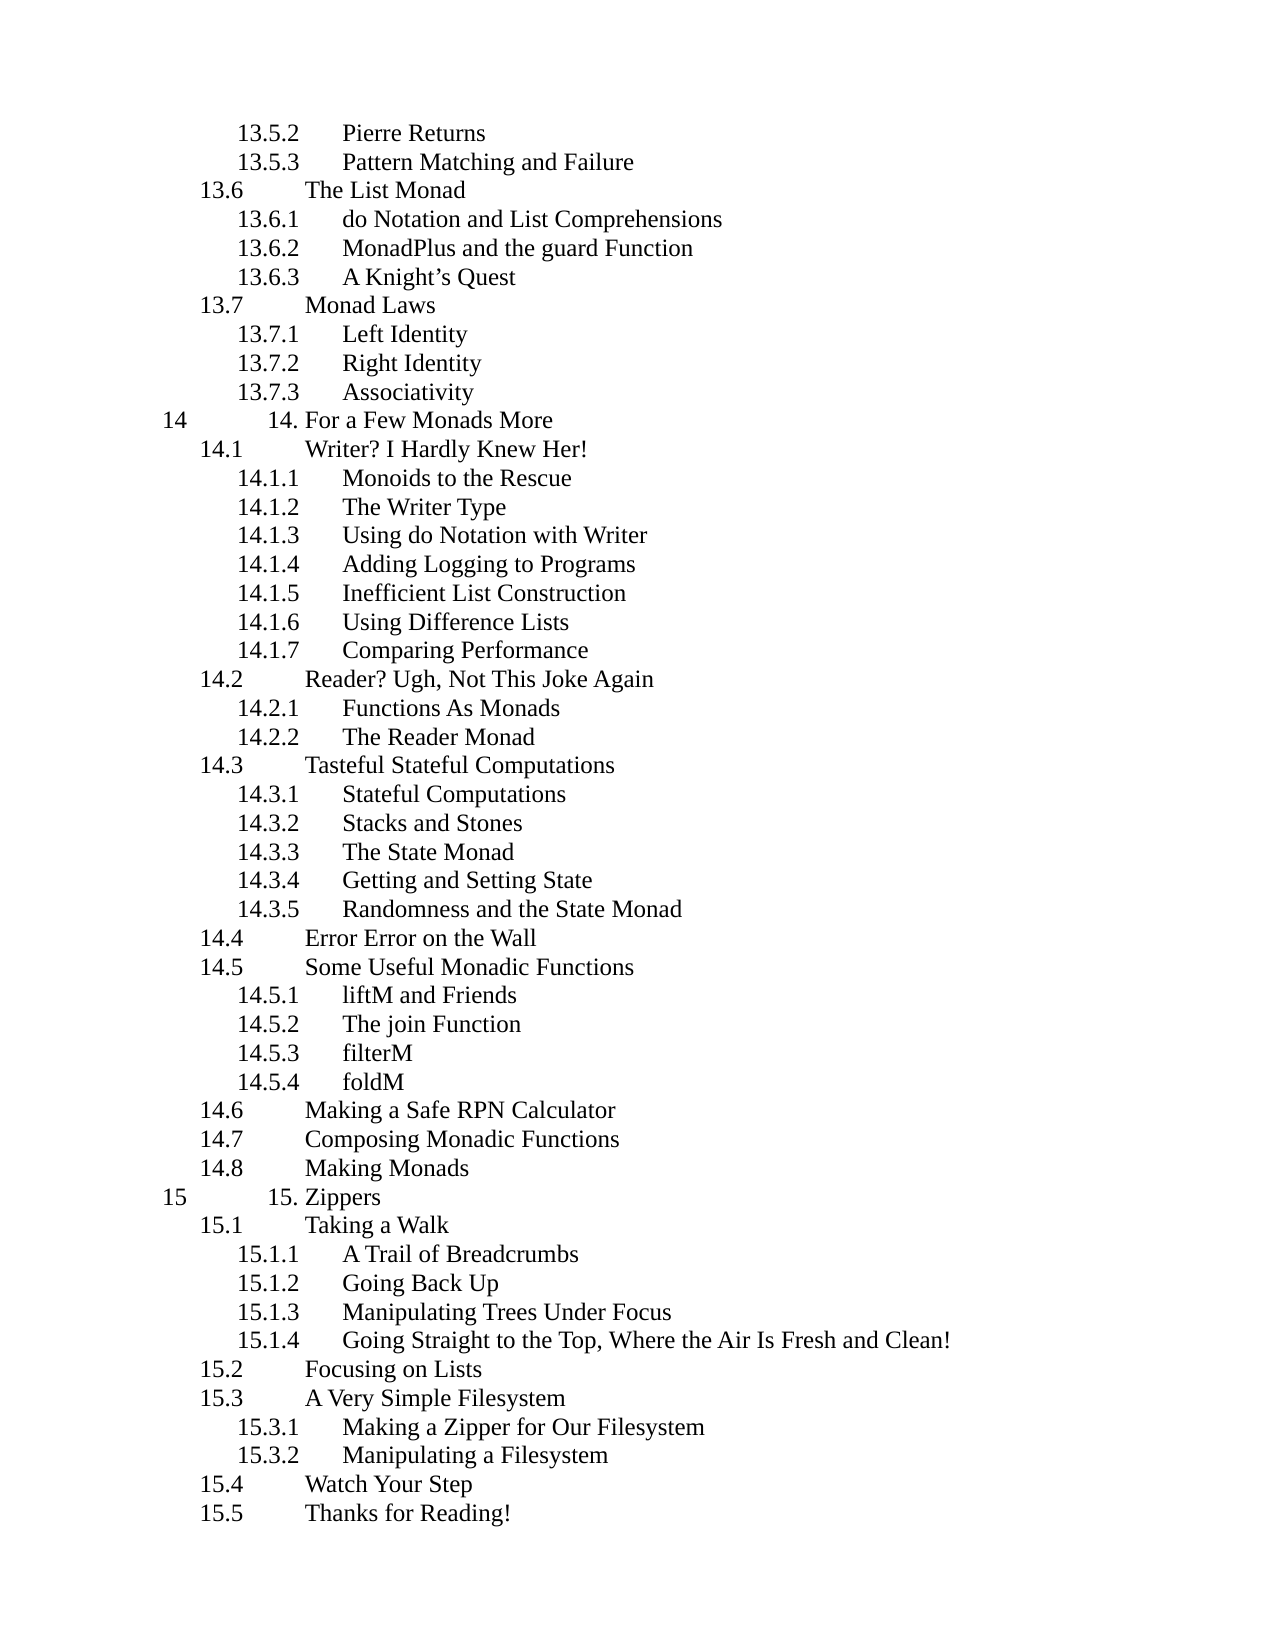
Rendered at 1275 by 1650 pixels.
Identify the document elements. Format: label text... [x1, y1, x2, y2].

list Watch Your Step [193, 1469, 1157, 1498]
list The State Monad [231, 837, 1157, 866]
list The Reader Monad [231, 722, 1157, 751]
list liftM and Friends [231, 981, 1157, 1009]
list The Writer Type [231, 492, 1157, 521]
list Error Error on the Wall [193, 923, 1157, 952]
list Pattern Matching and Failure [231, 147, 1157, 176]
list foldM [231, 1067, 1157, 1096]
list Using Difference Lists [231, 607, 1157, 636]
list The List Monad [193, 176, 1157, 204]
list Inefficient List Construction [231, 578, 1157, 607]
list Going Back Up [231, 1268, 1157, 1297]
list Taking a Walk [193, 1211, 1157, 1239]
list Associativity [231, 377, 1157, 406]
list Using do Notation with Writer [231, 521, 1157, 549]
list Going Straight to the Top, Where the Air Is Fresh and Clean! [231, 1326, 1157, 1354]
list filterM [231, 1038, 1157, 1067]
list MonadPlus and the guard Function [231, 233, 1157, 262]
list Pierre Returns [231, 118, 1157, 147]
list Left Identity [231, 319, 1157, 348]
list Adding Logging to Programs [231, 549, 1157, 578]
list Right Identity [231, 348, 1157, 377]
list A Knight’s Quest [231, 262, 1157, 291]
list Functions As Monads [231, 693, 1157, 722]
list Some Useful Monadic Functions [193, 952, 1157, 981]
list The join Function [231, 1009, 1157, 1038]
list Getting and Setting State [231, 866, 1157, 894]
list A Very Simple Filesystem [193, 1383, 1157, 1412]
list Comparing Performance [231, 636, 1157, 664]
list Focusing on Lists [193, 1354, 1157, 1383]
list Writer? I Hardly Knew Her! [193, 434, 1157, 463]
list Making a Zipper for Our Filesystem [231, 1412, 1157, 1441]
list Monad Laws [193, 291, 1157, 319]
list do Notation and List Comprehensions [231, 204, 1157, 233]
list 15. Zippers [156, 1182, 1157, 1211]
list A Trail of Breadcrumbs [231, 1239, 1157, 1268]
list Reader? Ugh, Not This Joke Again [193, 664, 1157, 693]
list Manipulating Trees Under Focus [231, 1297, 1157, 1326]
list Composing Monadic Functions [193, 1124, 1157, 1153]
list 14. For a Few Monads More [156, 406, 1157, 434]
list Manipulating a Filesystem [231, 1441, 1157, 1469]
list Stacks and Stones [231, 808, 1157, 837]
list Making Monads [193, 1153, 1157, 1182]
list Monoids to the Rescue [231, 463, 1157, 492]
list Thanks for Reading! [193, 1498, 1157, 1527]
list Stateful Computations [231, 779, 1157, 808]
list Making a Safe RPN Calculator [193, 1096, 1157, 1124]
list Tasteful Stateful Computations [193, 751, 1157, 779]
list Randomness and the State Monad [231, 894, 1157, 923]
